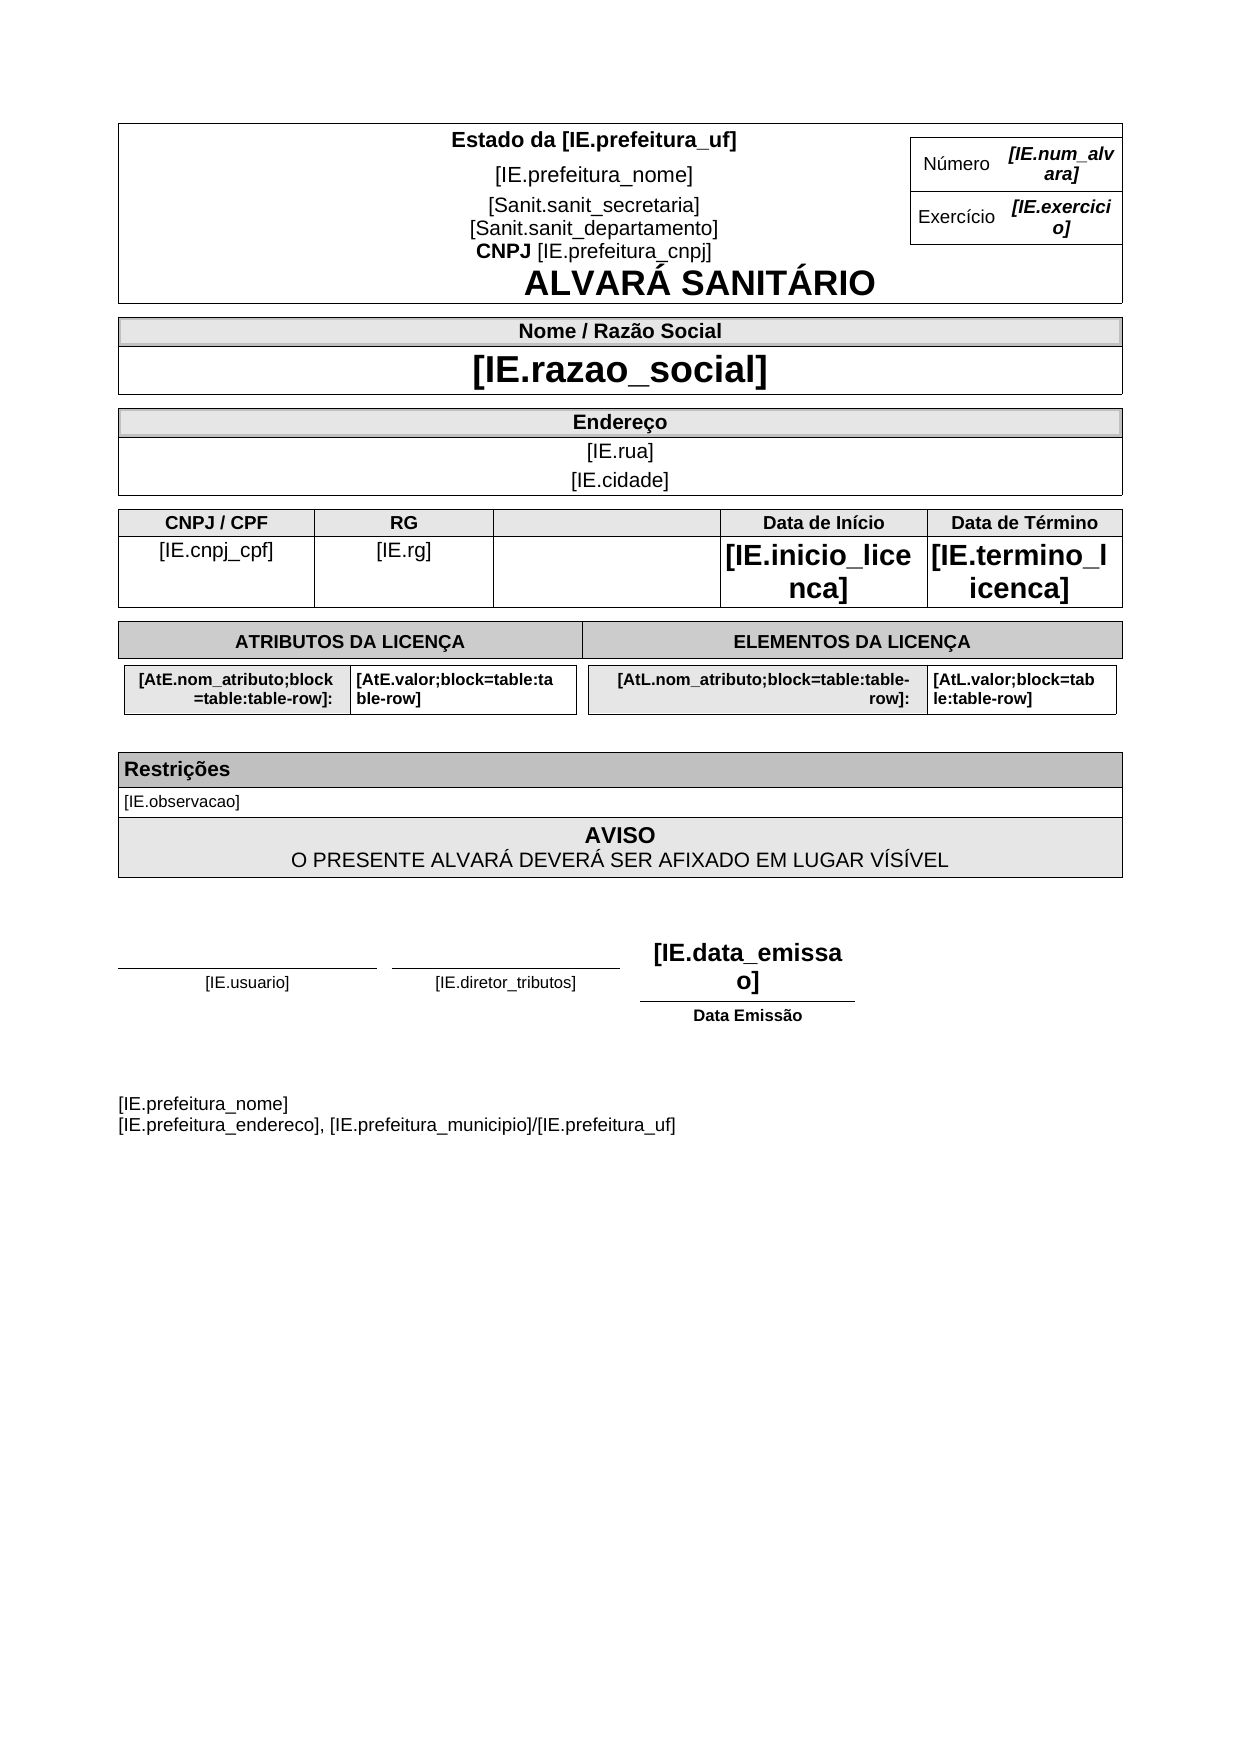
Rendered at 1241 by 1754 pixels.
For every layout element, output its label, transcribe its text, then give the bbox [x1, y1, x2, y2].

table_cell [IE.exercicio] [1003, 192, 1122, 244]
table_header ATRIBUTOS DA LICENÇA [119, 622, 582, 658]
table_header [AtE.valor;block=table:table-row] [351, 666, 576, 713]
table_header Data de Término [928, 510, 1122, 536]
table_header [494, 510, 720, 536]
table_cell [IE.cidade] [119, 466, 1122, 495]
table_cell [IE.inicio_licenca] [721, 537, 927, 607]
table_cell Data Emissão [640, 1002, 855, 1031]
text [IE.prefeitura_nome] [118, 1093, 1122, 1114]
table_cell [IE.diretor_tributos] [392, 969, 619, 1031]
table_cell Exercício [911, 192, 1002, 244]
table_header [910, 245, 1122, 263]
table_cell [IE.razao_social] [119, 347, 1122, 394]
table_header [AtL.nom_atributo;block=table:table-row]: [589, 666, 927, 713]
table_header [AtL.valor;block=table:table-row] [928, 666, 1116, 713]
table_header ELEMENTOS DA LICENÇA [583, 622, 1122, 658]
text [IE.prefeitura_endereco], [IE.prefeitura_municipio]/[IE.prefeitura_uf] [118, 1114, 1122, 1135]
table_cell [IE.rg] [315, 537, 493, 607]
table_header [IE.data_emissao] [640, 933, 855, 1001]
table_cell [582, 659, 1122, 738]
table_cell [IE.usuario] [118, 969, 377, 1031]
table_cell [494, 537, 720, 607]
table_header Nome / Razão Social [119, 318, 1122, 346]
table_header Data de Início [721, 510, 927, 536]
table_header [118, 933, 377, 968]
table_cell [118, 659, 582, 738]
table_header [119, 124, 278, 303]
table_header [392, 933, 619, 968]
table_cell [Sanit.sanit_secretaria] [Sanit.sanit_departamento] CNPJ [IE.prefeitura_cnpj] [278, 193, 910, 263]
table_header [IE.num_alvara] [1003, 138, 1122, 191]
table_header Estado da [IE.prefeitura_uf] [278, 124, 910, 157]
table_cell AVISO O PRESENTE ALVARÁ DEVERÁ SER AFIXADO EM LUGAR VÍSÍVEL [119, 818, 1122, 877]
table_header CNPJ / CPF [119, 510, 314, 536]
table_header [AtE.nom_atributo;block=table:table-row]: [125, 666, 350, 713]
table_header [910, 124, 1122, 137]
table_header [855, 933, 1122, 1031]
table_cell ALVARÁ SANITÁRIO [278, 263, 1122, 303]
table_header RG [315, 510, 493, 536]
table_header Endereço [119, 409, 1122, 437]
table_header [377, 933, 392, 1031]
table_cell [IE.termino_licenca] [928, 537, 1122, 607]
table_cell [IE.observacao] [119, 788, 1122, 817]
table_cell [IE.cnpj_cpf] [119, 537, 314, 607]
table_header Restrições [119, 753, 1122, 787]
table_cell [IE.rua] [119, 438, 1122, 466]
table_cell [IE.prefeitura_nome] [278, 157, 910, 193]
table_header Número [911, 138, 1002, 191]
table_header [620, 933, 640, 1031]
